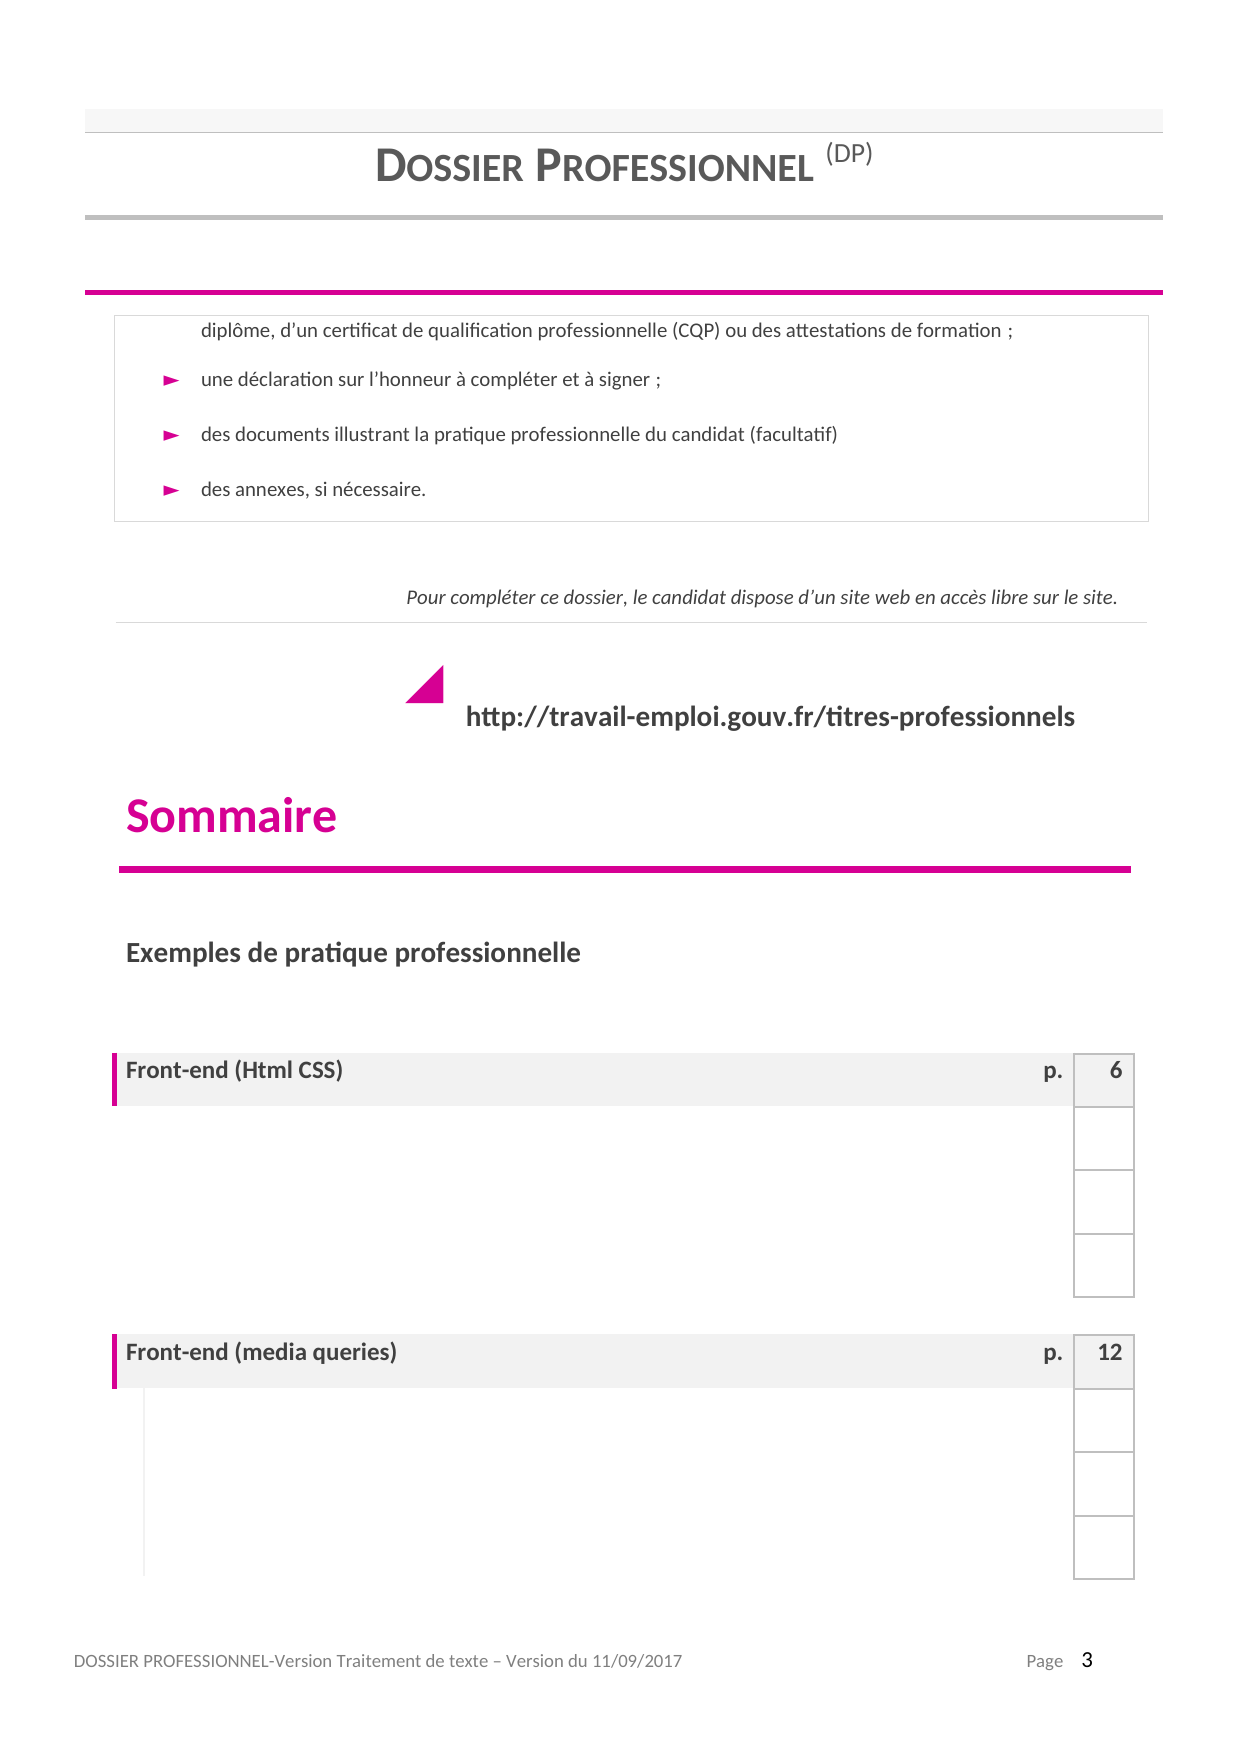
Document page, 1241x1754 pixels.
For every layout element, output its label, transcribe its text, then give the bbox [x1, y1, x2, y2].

table_cell [115, 1451, 143, 1515]
table_cell [1075, 1108, 1133, 1169]
table_cell [1030, 1296, 1074, 1334]
table_cell [144, 1515, 1030, 1578]
table_cell Pour compléter ce dossier, le candidat dispose d’un site web en accès libre sur le site. [115, 522, 1148, 622]
table_cell p. [1030, 1053, 1073, 1106]
table_header Sommaire [115, 784, 1133, 866]
table_cell 6 [1075, 1055, 1133, 1106]
table_cell [1075, 1171, 1133, 1233]
table_cell [1030, 1451, 1073, 1515]
table_cell [144, 1169, 1030, 1233]
table_cell ◢ [115, 623, 454, 746]
table_cell [1030, 1515, 1073, 1578]
table_cell [1075, 1235, 1133, 1296]
table_cell [1075, 1517, 1133, 1578]
table_cell [115, 1515, 144, 1578]
table_cell Exemples de pratique professionnelle [115, 866, 1133, 1052]
table_cell [1030, 1233, 1073, 1296]
table_cell [115, 1233, 144, 1296]
table_cell [145, 1388, 1030, 1451]
table_cell [1030, 1106, 1073, 1169]
table_cell [1075, 1453, 1133, 1515]
table_cell [1074, 1298, 1133, 1334]
table_cell [145, 1451, 1030, 1515]
table_cell [1075, 1390, 1133, 1451]
table_cell [144, 1106, 1030, 1169]
table_cell [1030, 1388, 1073, 1451]
table_cell p. [1030, 1334, 1073, 1388]
table_cell [144, 1296, 1030, 1334]
table_cell [115, 1169, 144, 1233]
table_cell Front-end (media queries) [117, 1334, 1030, 1388]
table_cell [115, 1106, 144, 1169]
table_cell [1030, 1169, 1073, 1233]
table_cell [144, 1233, 1030, 1296]
table_cell http://travail-emploi.gouv.fr/titres-professionnels [454, 622, 1148, 746]
table_cell diplôme, d’un certificat de qualification professionnelle (CQP) ou des attestations de formation ; une déclaration sur l’honneur à compléter et à signer ; des documents illustrant la pratique professionnelle du candidat (facultatif) des annexes, si nécessaire. [115, 316, 1148, 521]
table_cell [115, 1389, 143, 1451]
table_cell 12 [1075, 1336, 1133, 1388]
table_cell [115, 1296, 144, 1334]
table_cell Front-end (Html CSS) [117, 1053, 1030, 1106]
